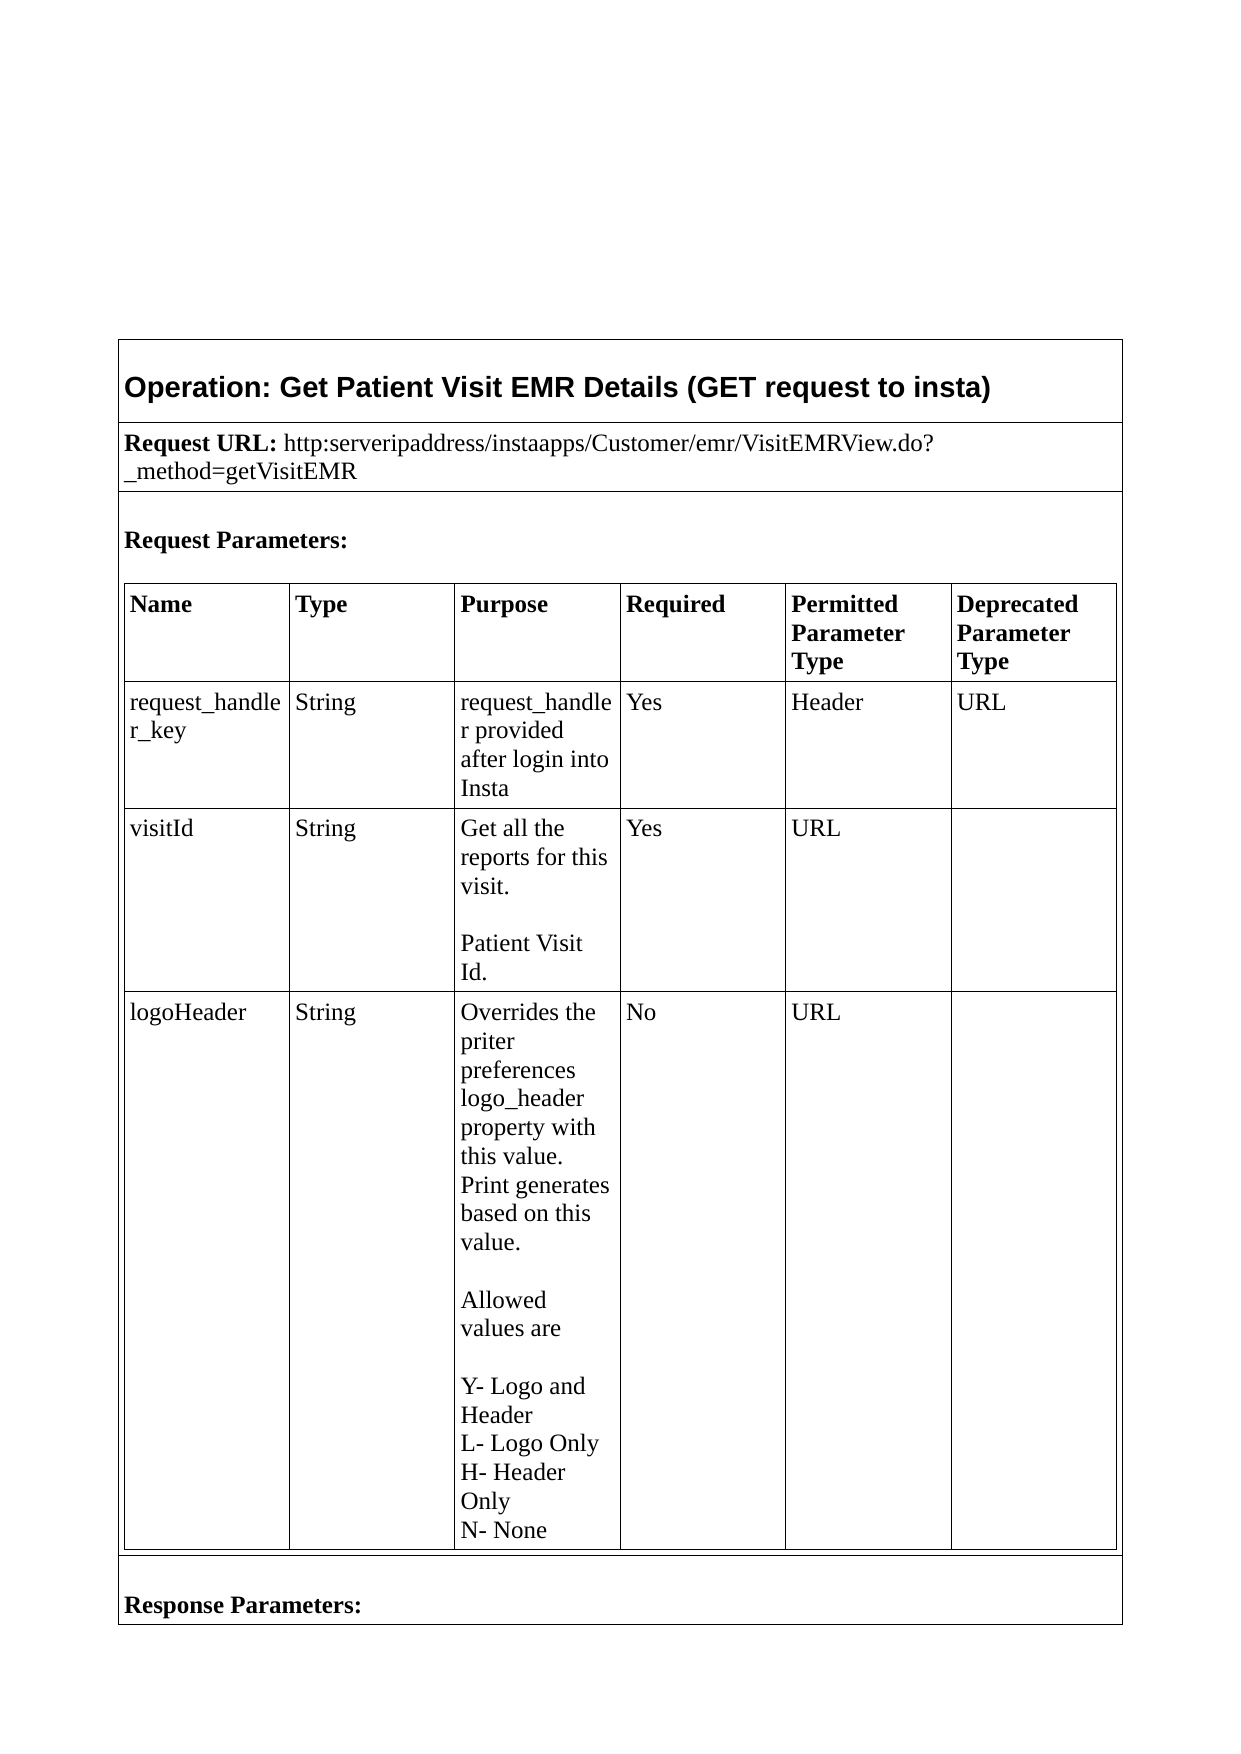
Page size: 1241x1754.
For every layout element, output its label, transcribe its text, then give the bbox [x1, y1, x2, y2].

table_header Permitted Parameter Type [786, 584, 951, 681]
table_cell String [290, 992, 454, 1549]
table_cell URL [786, 809, 951, 991]
table_header Operation: Get Patient Visit EMR Details (GET request to insta) [119, 340, 1122, 422]
table_cell URL [952, 682, 1116, 807]
table_cell [952, 992, 1116, 1549]
table_cell Request Parameters: [119, 492, 1122, 1555]
table_cell Yes [621, 682, 785, 807]
table_header Purpose [455, 584, 620, 681]
table_cell Response Parameters: [119, 1556, 1122, 1624]
table_cell String [290, 682, 454, 807]
table_cell String [290, 809, 454, 991]
table_cell visitId [125, 809, 289, 991]
table_cell request_handler provided after login into Insta [455, 682, 620, 807]
table_header Name [125, 584, 289, 681]
table_cell logoHeader [125, 992, 289, 1549]
table_cell No [621, 992, 785, 1549]
table_cell [952, 809, 1116, 991]
table_cell Header [786, 682, 951, 807]
table_cell Overrides the priter preferences logo_header property with this value. Print generates based on this value. Allowed values are Y- Logo and Header L- Logo Only H- Header Only N- None [455, 992, 620, 1549]
table_header Type [290, 584, 454, 681]
table_header Deprecated Parameter Type [952, 584, 1116, 681]
table_cell request_handler_key [125, 682, 289, 807]
table_cell Get all the reports for this visit. Patient Visit Id. [455, 809, 620, 991]
table_cell URL [786, 992, 951, 1549]
table_cell Request URL: http:serveripaddress/instaapps/Customer/emr/VisitEMRView.do?_method=getVisitEMR [119, 423, 1122, 491]
table_header Required [621, 584, 785, 681]
table_cell Yes [621, 809, 785, 991]
